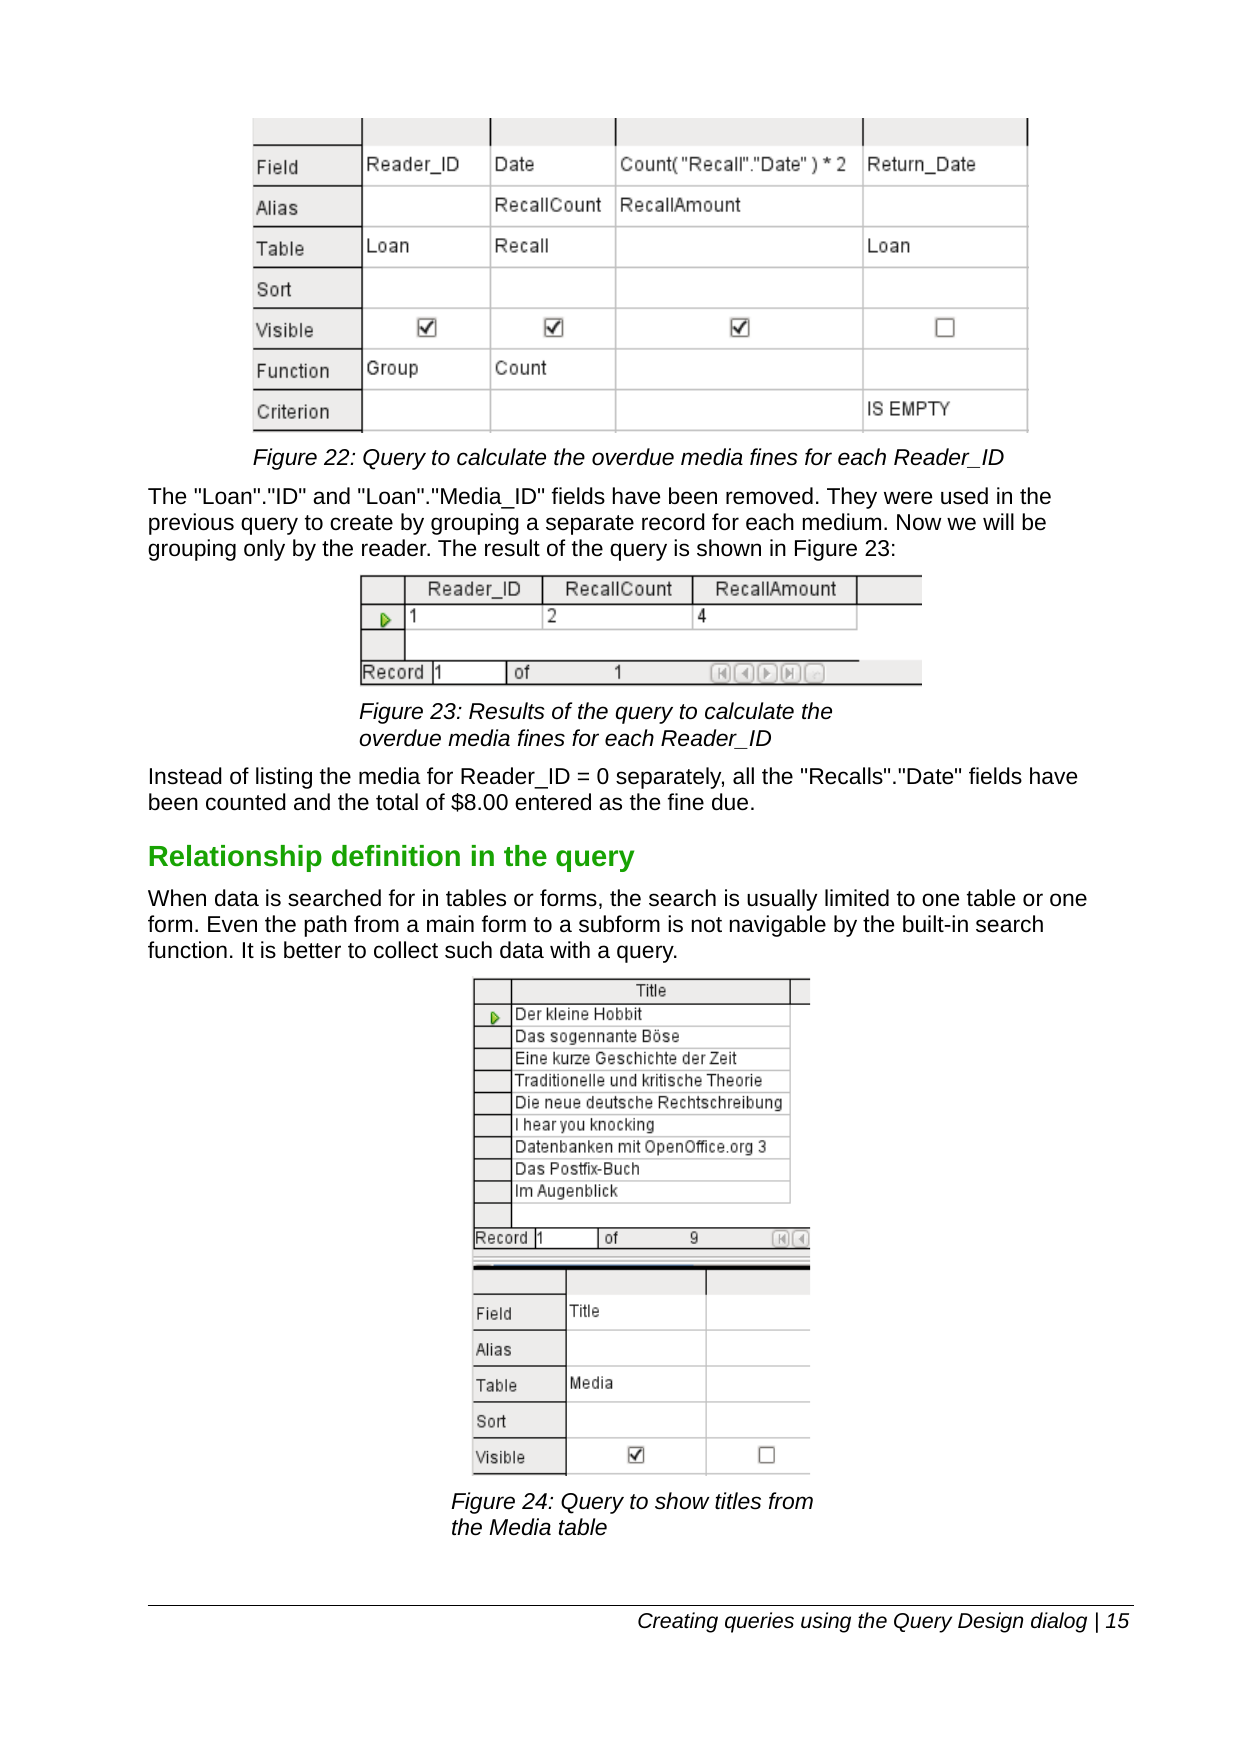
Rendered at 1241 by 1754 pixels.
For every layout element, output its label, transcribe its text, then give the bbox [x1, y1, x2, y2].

text Figure 23: Results of the query to calculate the overdue media fines for each Reader_ID [359, 698, 923, 751]
subtitle Relationship definition in the query [148, 839, 1134, 873]
text When data is searched for in tables or forms, the search is usually limited to one table or one form. Even the path from a main form to a subform is not navigable by the built-in search function. It is better to collect such data with a query. [148, 885, 1134, 964]
picture [359, 574, 922, 687]
text The "Loan"."ID" and "Loan"."Media_ID" fields have been removed. They were used in the previous query to create by grouping a separate record for each medium. Now we will be grouping only by the reader. The result of the query is shown in Figure 23: [148, 483, 1134, 562]
picture [252, 118, 1029, 433]
text Figure 24: Query to show titles from the Media table [451, 1488, 831, 1541]
text Figure 22: Query to calculate the overdue media fines for each Reader_ID [253, 444, 1029, 471]
text Instead of listing the media for Reader_ID = 0 separately, all the "Recalls"."Date" fields have been counted and the total of $8.00 entered as the fine due. [148, 763, 1134, 816]
picture [471, 976, 811, 1476]
